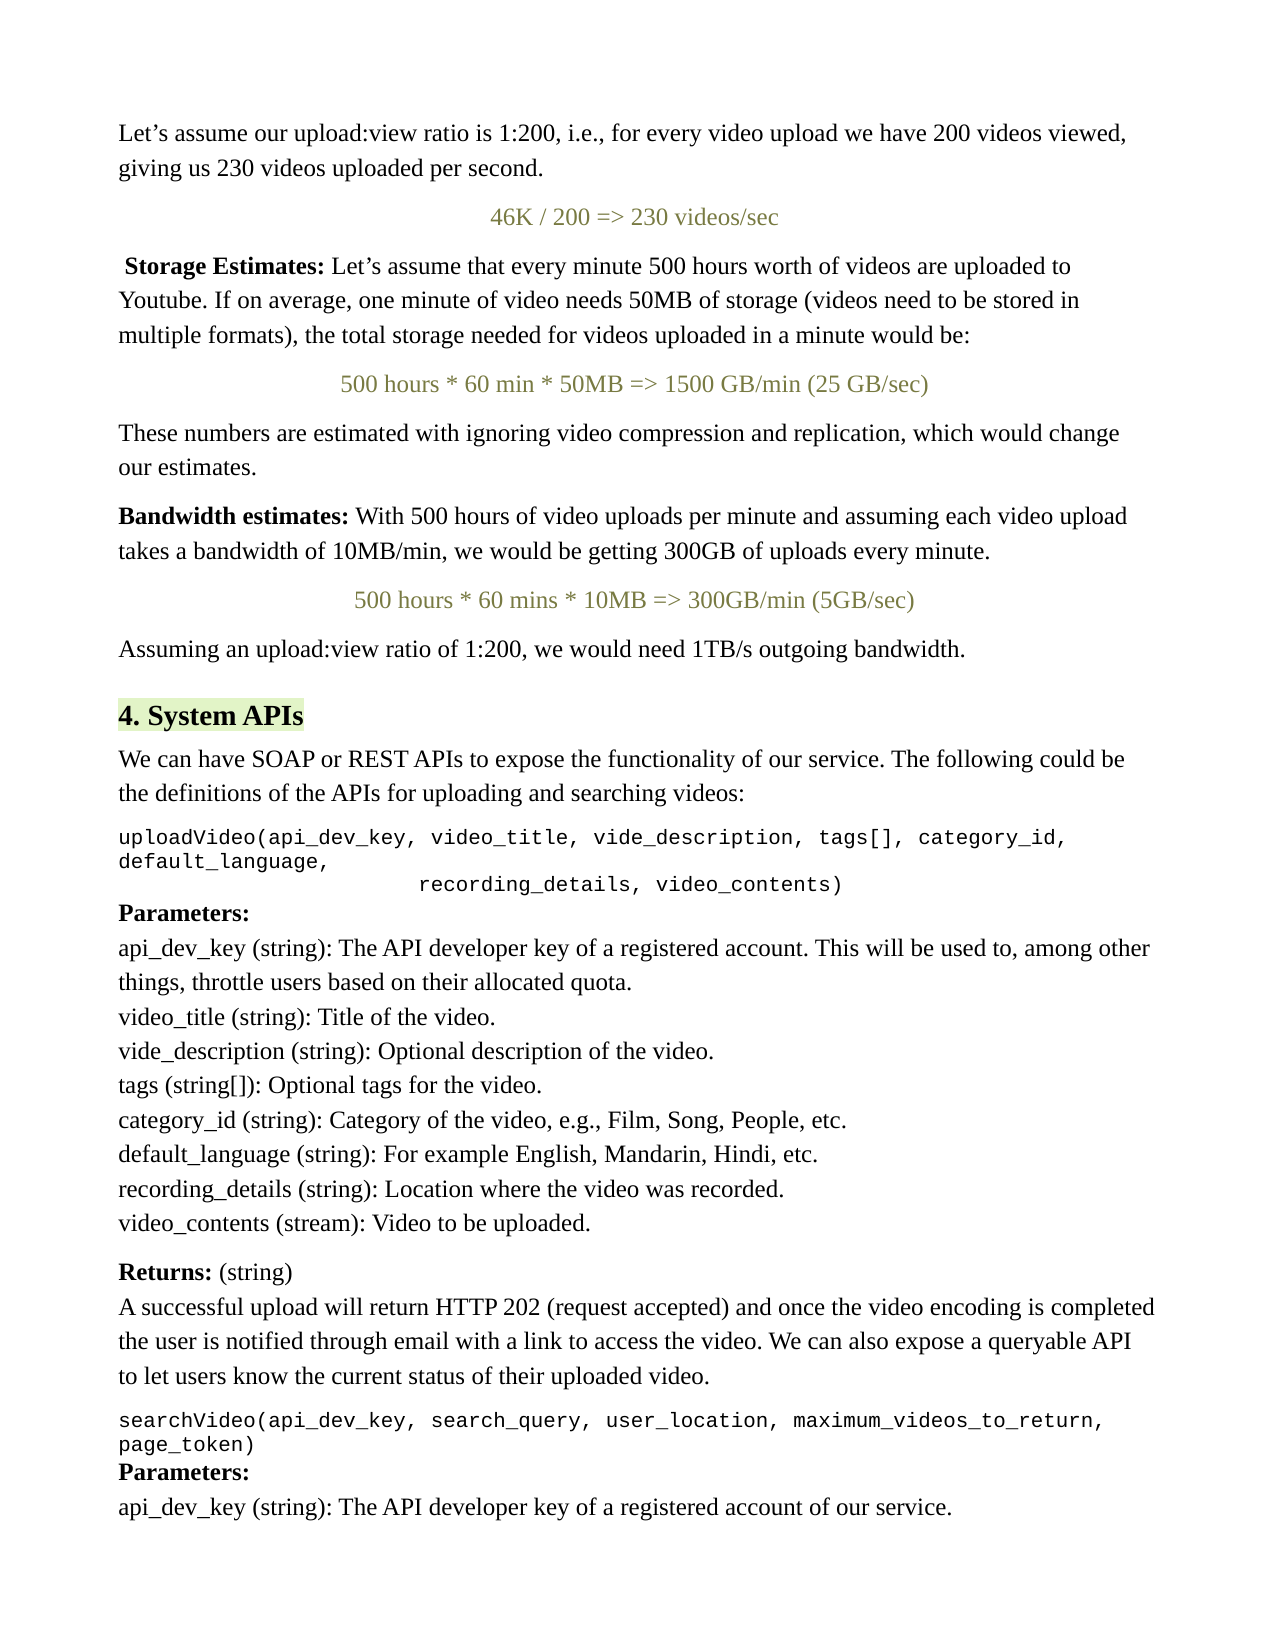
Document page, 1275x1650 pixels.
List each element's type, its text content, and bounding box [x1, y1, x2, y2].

text We can have SOAP or REST APIs to expose the functionality of our service. The following could be the definitions of the APIs for uploading and searching videos: [118, 744, 1157, 807]
text 46K / 200 => 230 videos/sec [118, 202, 1157, 230]
text Let’s assume our upload:view ratio is 1:200, i.e., for every video upload we have 200 videos viewed, giving us 230 videos uploaded per second. [118, 118, 1157, 181]
text Assuming an upload:view ratio of 1:200, we would need 1TB/s outgoing bandwidth. [118, 634, 1157, 663]
text Bandwidth estimates: With 500 hours of video uploads per minute and assuming each video upload takes a bandwidth of 10MB/min, we would be getting 300GB of uploads every minute. [118, 501, 1157, 564]
text These numbers are estimated with ignoring video compression and replication, which would change our estimates. [118, 418, 1157, 481]
text recording_details, video_contents) [118, 874, 1157, 898]
subtitle 4. System APIs [118, 698, 1157, 731]
text Parameters: api_dev_key (string): The API developer key of a registered account. This will be used to, among other things, throttle users based on their allocated quota. video_title (string): Title of the video. vide_description (string): Optional description of the video. tags (string[]): Optional tags for the video. category_id (string): Category of the video, e.g., Film, Song, People, etc. default_language (string): For example English, Mandarin, Hindi, etc. recording_details (string): Location where the video was recorded. video_contents (stream): Video to be uploaded. [118, 898, 1157, 1237]
text searchVideo(api_dev_key, search_query, user_location, maximum_videos_to_return, page_token) [118, 1410, 1157, 1457]
text Parameters: api_dev_key (string): The API developer key of a registered account of our service. [118, 1457, 1157, 1521]
text Returns: (string) A successful upload will return HTTP 202 (request accepted) and once the video encoding is completed the user is notified through email with a link to access the video. We can also expose a queryable API to let users know the current status of their uploaded video. [118, 1257, 1157, 1390]
text 500 hours * 60 min * 50MB => 1500 GB/min (25 GB/sec) [118, 369, 1157, 397]
text 500 hours * 60 mins * 10MB => 300GB/min (5GB/sec) [118, 585, 1157, 614]
text uploadVideo(api_dev_key, video_title, vide_description, tags[], category_id, default_language, [118, 827, 1157, 874]
text Storage Estimates: Let’s assume that every minute 500 hours worth of videos are uploaded to Youtube. If on average, one minute of video needs 50MB of storage (videos need to be stored in multiple formats), the total storage needed for videos uploaded in a minute would be: [118, 251, 1157, 348]
